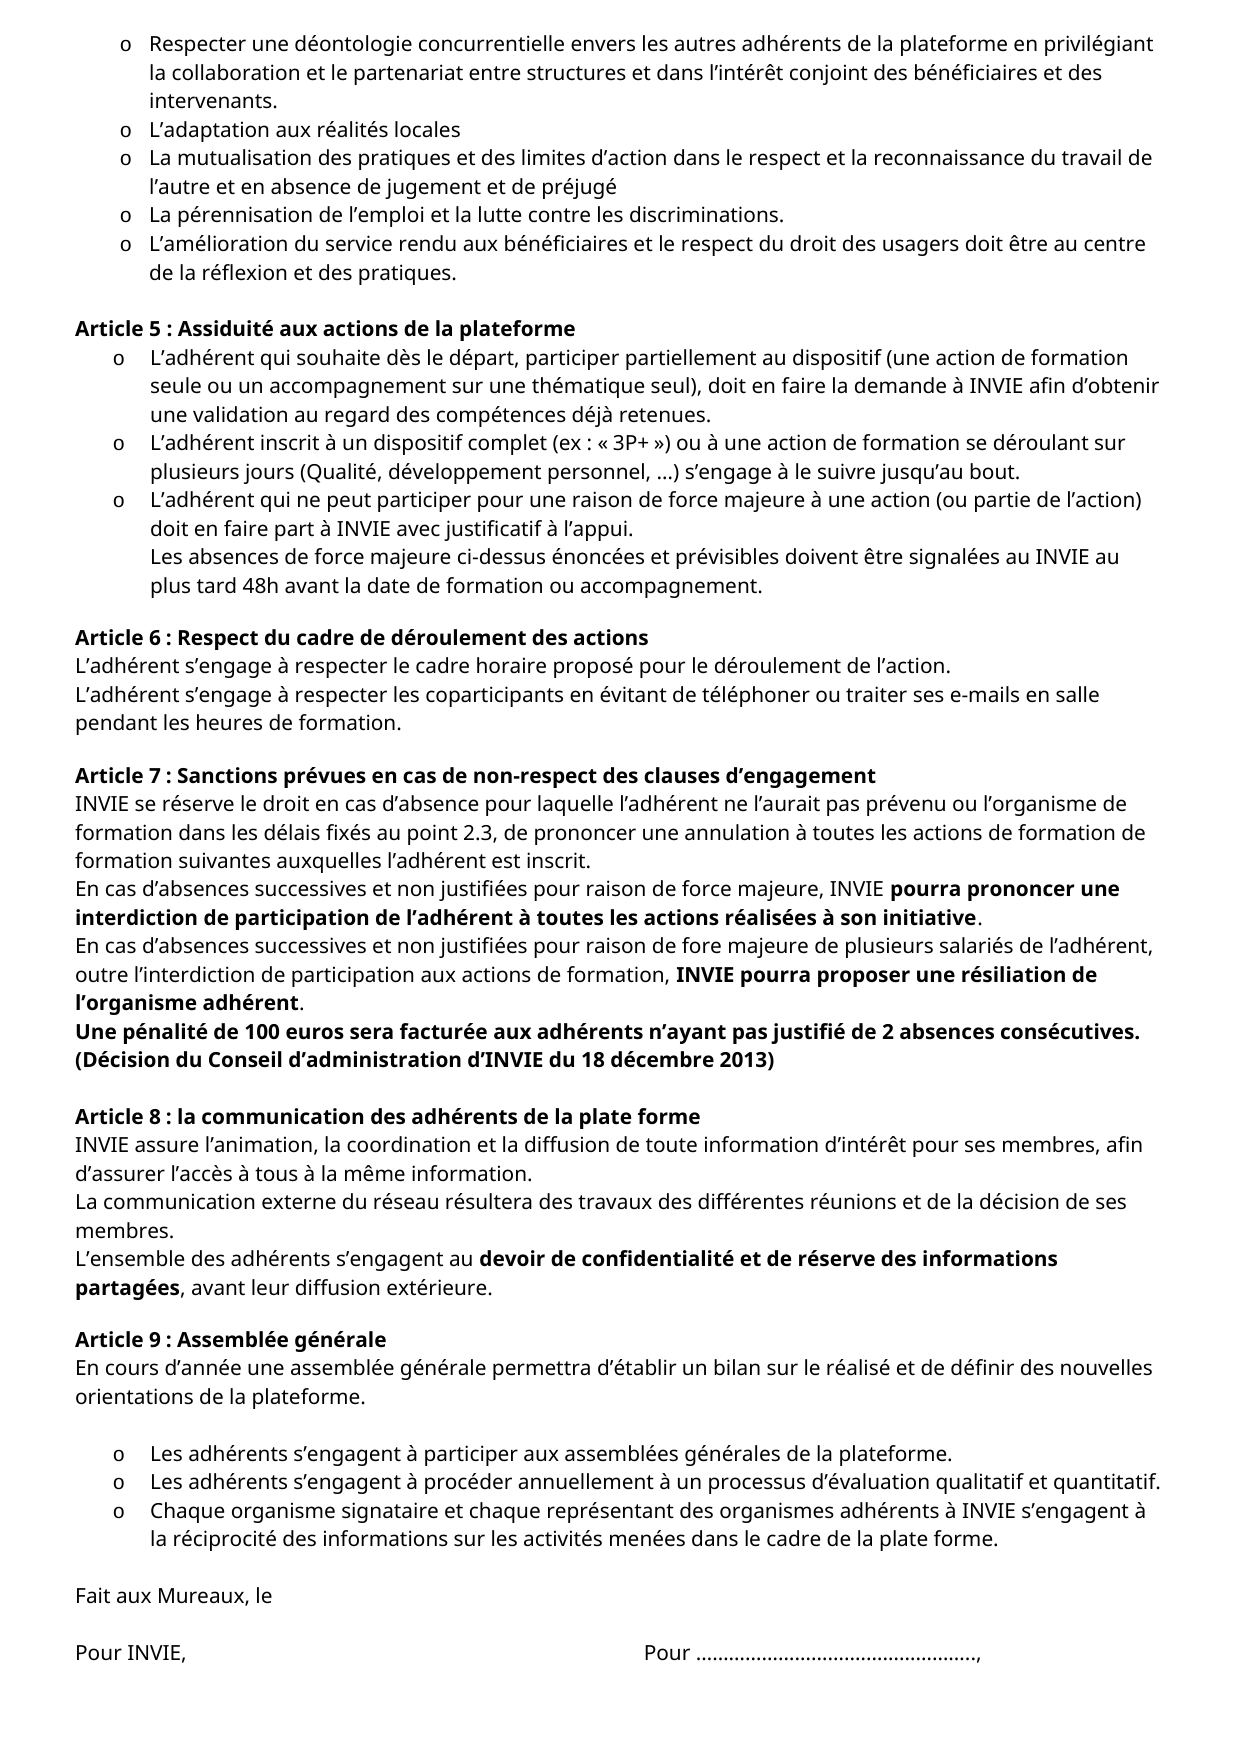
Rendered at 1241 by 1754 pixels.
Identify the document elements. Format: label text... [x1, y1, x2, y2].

text Une pénalité de 100 euros sera facturée aux adhérents n’ayant pas justifié de 2 absences consécutives. (Décision du Conseil d’administration d’INVIE du 18 décembre 2013) [75, 1017, 1165, 1074]
text L’adhérent s’engage à respecter le cadre horaire proposé pour le déroulement de l’action. [75, 652, 1165, 680]
text Les absences de force majeure ci-dessus énoncées et prévisibles doivent être signalées au INVIE au plus tard 48h avant la date de formation ou accompagnement. [150, 542, 1165, 599]
text Article 6 : Respect du cadre de déroulement des actions [75, 623, 1165, 652]
list L’adaptation aux réalités locales [119, 115, 1165, 143]
text Article 8 : la communication des adhérents de la plate forme [75, 1102, 1165, 1131]
list L’adhérent qui ne peut participer pour une raison de force majeure à une action (ou partie de l’action) doit en faire part à INVIE avec justificatif à l’appui. [112, 485, 1165, 542]
list Les adhérents s’engagent à participer aux assemblées générales de la plateforme. [112, 1439, 1165, 1467]
list La pérennisation de l’emploi et la lutte contre les discriminations. [119, 201, 1165, 229]
list Chaque organisme signataire et chaque représentant des organismes adhérents à INVIE s’engagent à la réciprocité des informations sur les activités menées dans le cadre de la plate forme. [112, 1496, 1165, 1553]
text En cas d’absences successives et non justifiées pour raison de force majeure, INVIE pourra prononcer une interdiction de participation de l’adhérent à toutes les actions réalisées à son initiative. [75, 874, 1165, 931]
list La mutualisation des pratiques et des limites d’action dans le respect et la reconnaissance du travail de l’autre et en absence de jugement et de préjugé [119, 143, 1165, 201]
text La communication externe du réseau résultera des travaux des différentes réunions et de la décision de ses membres. [75, 1187, 1165, 1244]
text L’adhérent s’engage à respecter les coparticipants en évitant de téléphoner ou traiter ses e-mails en salle pendant les heures de formation. [75, 680, 1165, 737]
text En cas d’absences successives et non justifiées pour raison de fore majeure de plusieurs salariés de l’adhérent, outre l’interdiction de participation aux actions de formation, INVIE pourra proposer une résiliation de l’organisme adhérent. [75, 931, 1165, 1017]
list Respecter une déontologie concurrentielle envers les autres adhérents de la plateforme en privilégiant la collaboration et le partenariat entre structures et dans l’intérêt conjoint des bénéficiaires et des intervenants. [119, 29, 1165, 115]
text En cours d’année une assemblée générale permettra d’établir un bilan sur le réalisé et de définir des nouvelles orientations de la plateforme. [75, 1353, 1165, 1410]
text Article 7 : Sanctions prévues en cas de non-respect des clauses d’engagement [75, 761, 1165, 789]
text Article 9 : Assemblée générale [75, 1325, 1165, 1353]
text Article 5 : Assiduité aux actions de la plateforme [75, 314, 1165, 343]
text Fait aux Mureaux, le [75, 1581, 1165, 1610]
text INVIE assure l’animation, la coordination et la diffusion de toute information d’intérêt pour ses membres, afin d’assurer l’accès à tous à la même information. [75, 1131, 1165, 1187]
text INVIE se réserve le droit en cas d’absence pour laquelle l’adhérent ne l’aurait pas prévenu ou l’organisme de formation dans les délais fixés au point 2.3, de prononcer une annulation à toutes les actions de formation de formation suivantes auxquelles l’adhérent est inscrit. [75, 789, 1165, 874]
list L’adhérent inscrit à un dispositif complet (ex : « 3P+ ») ou à une action de formation se déroulant sur plusieurs jours (Qualité, développement personnel, …) s’engage à le suivre jusqu’au bout. [112, 428, 1165, 485]
text L’ensemble des adhérents s’engagent au devoir de confidentialité et de réserve des informations partagées, avant leur diffusion extérieure. [75, 1244, 1165, 1301]
list L’amélioration du service rendu aux bénéficiaires et le respect du droit des usagers doit être au centre de la réflexion et des pratiques. [119, 229, 1165, 286]
list L’adhérent qui souhaite dès le départ, participer partiellement au dispositif (une action de formation seule ou un accompagnement sur une thématique seul), doit en faire la demande à INVIE afin d’obtenir une validation au regard des compétences déjà retenues. [112, 343, 1165, 428]
list Les adhérents s’engagent à procéder annuellement à un processus d’évaluation qualitatif et quantitatif. [112, 1467, 1165, 1496]
text Pour INVIE, Pour ……………………….………………….., [75, 1638, 1165, 1667]
